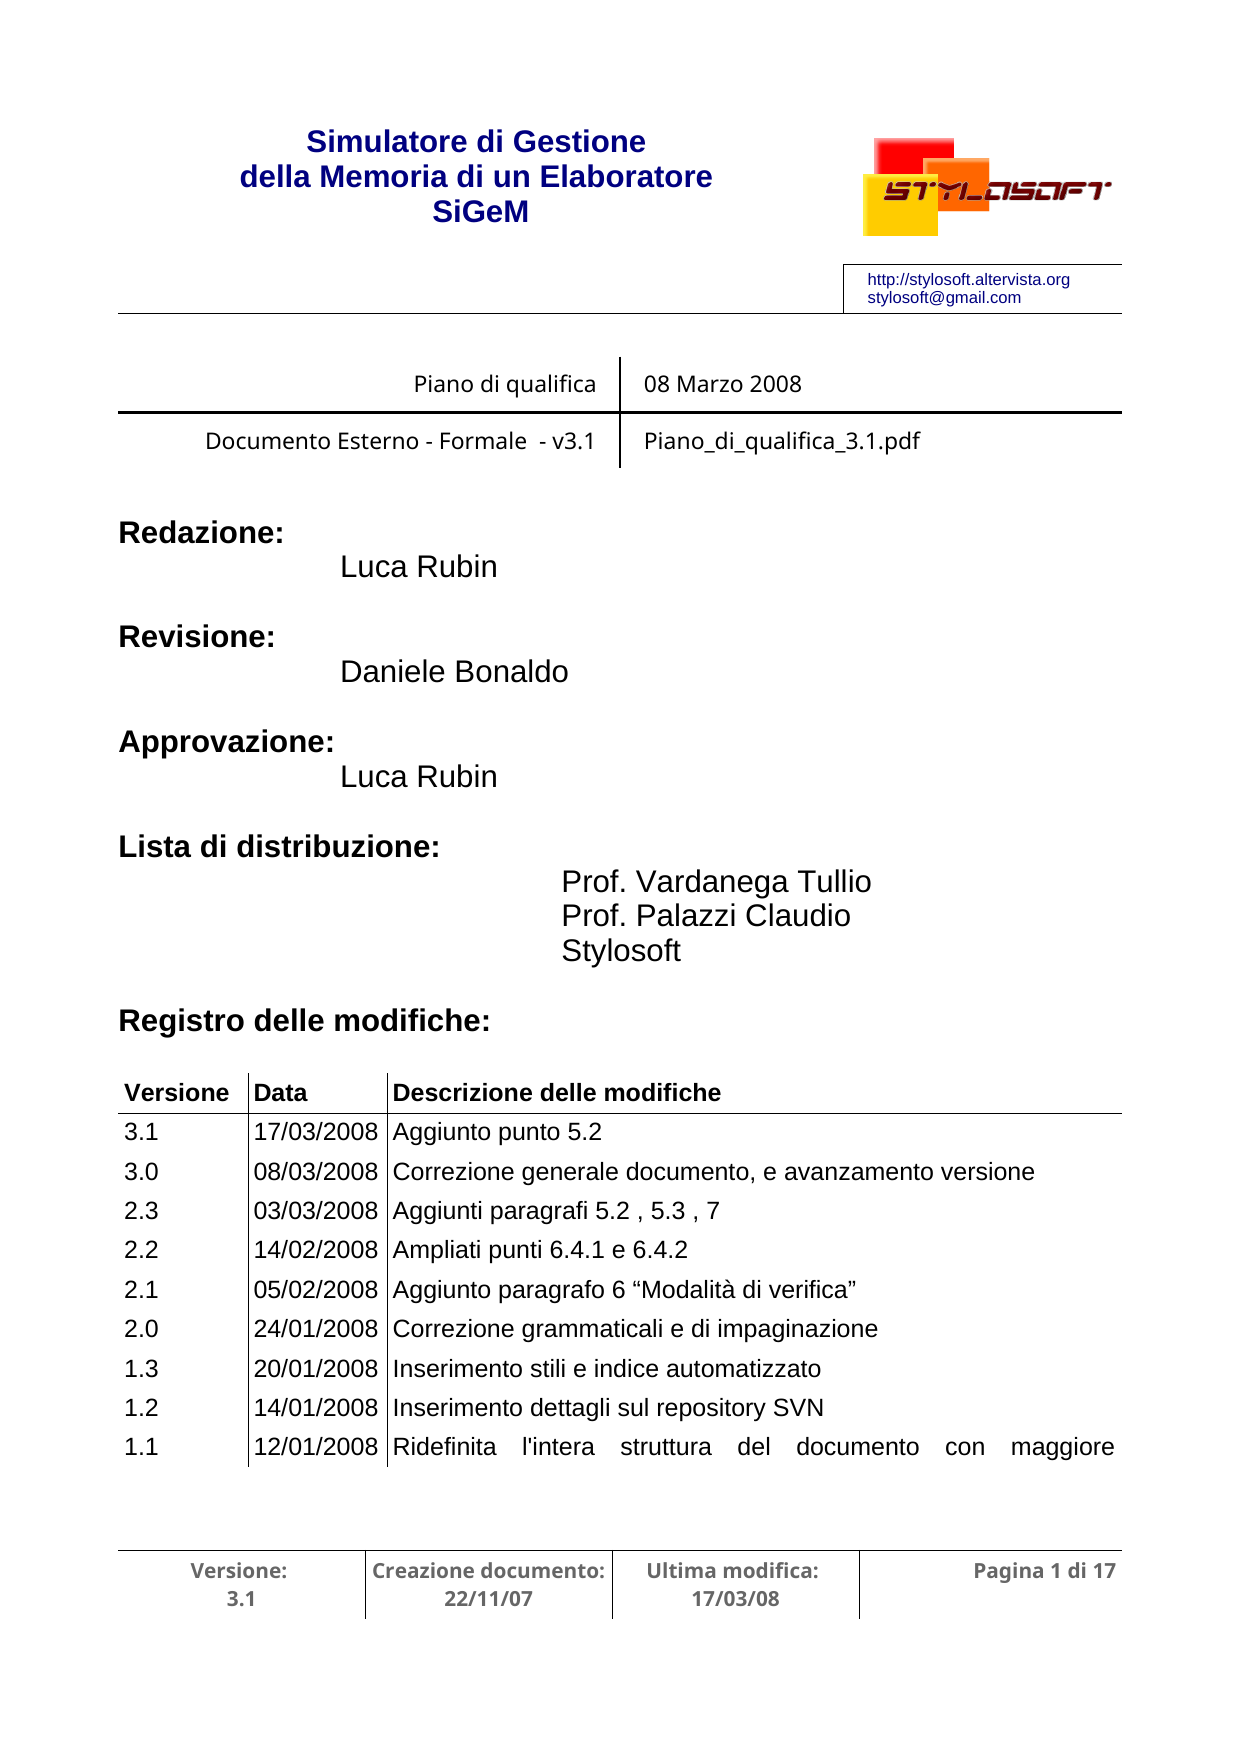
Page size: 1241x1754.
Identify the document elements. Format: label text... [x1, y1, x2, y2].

table_cell 17/03/2008 [249, 1114, 387, 1152]
table_cell Inserimento stili e indice automatizzato [388, 1349, 1122, 1388]
text Prof. Palazzi Claudio [118, 898, 1122, 933]
table_cell Correzione grammaticali e di impaginazione [388, 1309, 1122, 1349]
table_cell 03/03/2008 [249, 1191, 387, 1231]
text Lista di distribuzione: [118, 829, 1122, 864]
table_header Piano di qualifica [118, 357, 619, 411]
table_header Versione [118, 1073, 248, 1112]
table_cell 20/01/2008 [249, 1349, 387, 1388]
picture [848, 123, 1117, 247]
table_cell Ampliati punti 6.4.1 e 6.4.2 [388, 1231, 1122, 1270]
table_cell 08/03/2008 [249, 1152, 387, 1191]
text Prof. Vardanega Tullio [118, 864, 1122, 898]
table_cell 1.3 [118, 1349, 248, 1388]
text Redazione: [118, 515, 1122, 549]
table_header Descrizione delle modifiche [388, 1073, 1122, 1112]
table_cell 14/02/2008 [249, 1231, 387, 1270]
table_cell 1.2 [118, 1388, 248, 1427]
text Revisione: [118, 619, 1122, 654]
table_header Data [249, 1073, 387, 1112]
table_cell Inserimento dettagli sul repository SVN [388, 1388, 1122, 1427]
text Stylosoft [118, 933, 1122, 968]
table_cell Correzione generale documento, e avanzamento versione [388, 1152, 1122, 1191]
table_cell 2.3 [118, 1191, 248, 1231]
table_cell Ridefinita l'intera struttura del documento con maggiore [388, 1428, 1122, 1467]
text Luca Rubin [118, 759, 1122, 794]
table_cell 12/01/2008 [249, 1428, 387, 1467]
table_cell 2.0 [118, 1309, 248, 1349]
table_cell Aggiunti paragrafi 5.2 , 5.3 , 7 [388, 1191, 1122, 1231]
table_cell Documento Esterno - Formale - v3.1 [118, 414, 619, 468]
text Registro delle modifiche: [118, 1003, 1122, 1038]
text Luca Rubin [118, 549, 1122, 584]
text Daniele Bonaldo [118, 654, 1122, 689]
table_cell 3.1 [118, 1114, 248, 1152]
table_header 08 Marzo 2008 [621, 357, 1122, 411]
table_cell 14/01/2008 [249, 1388, 387, 1427]
table_cell 1.1 [118, 1428, 248, 1467]
table_cell Aggiunto punto 5.2 [388, 1114, 1122, 1152]
text Approvazione: [118, 724, 1122, 759]
table_cell 3.0 [118, 1152, 248, 1191]
table_cell 2.2 [118, 1231, 248, 1270]
table_cell Aggiunto paragrafo 6 “Modalità di verifica” [388, 1270, 1122, 1309]
table_cell 05/02/2008 [249, 1270, 387, 1309]
table_cell 2.1 [118, 1270, 248, 1309]
table_cell Piano_di_qualifica_3.1.pdf [621, 414, 1122, 468]
table_cell 24/01/2008 [249, 1309, 387, 1349]
